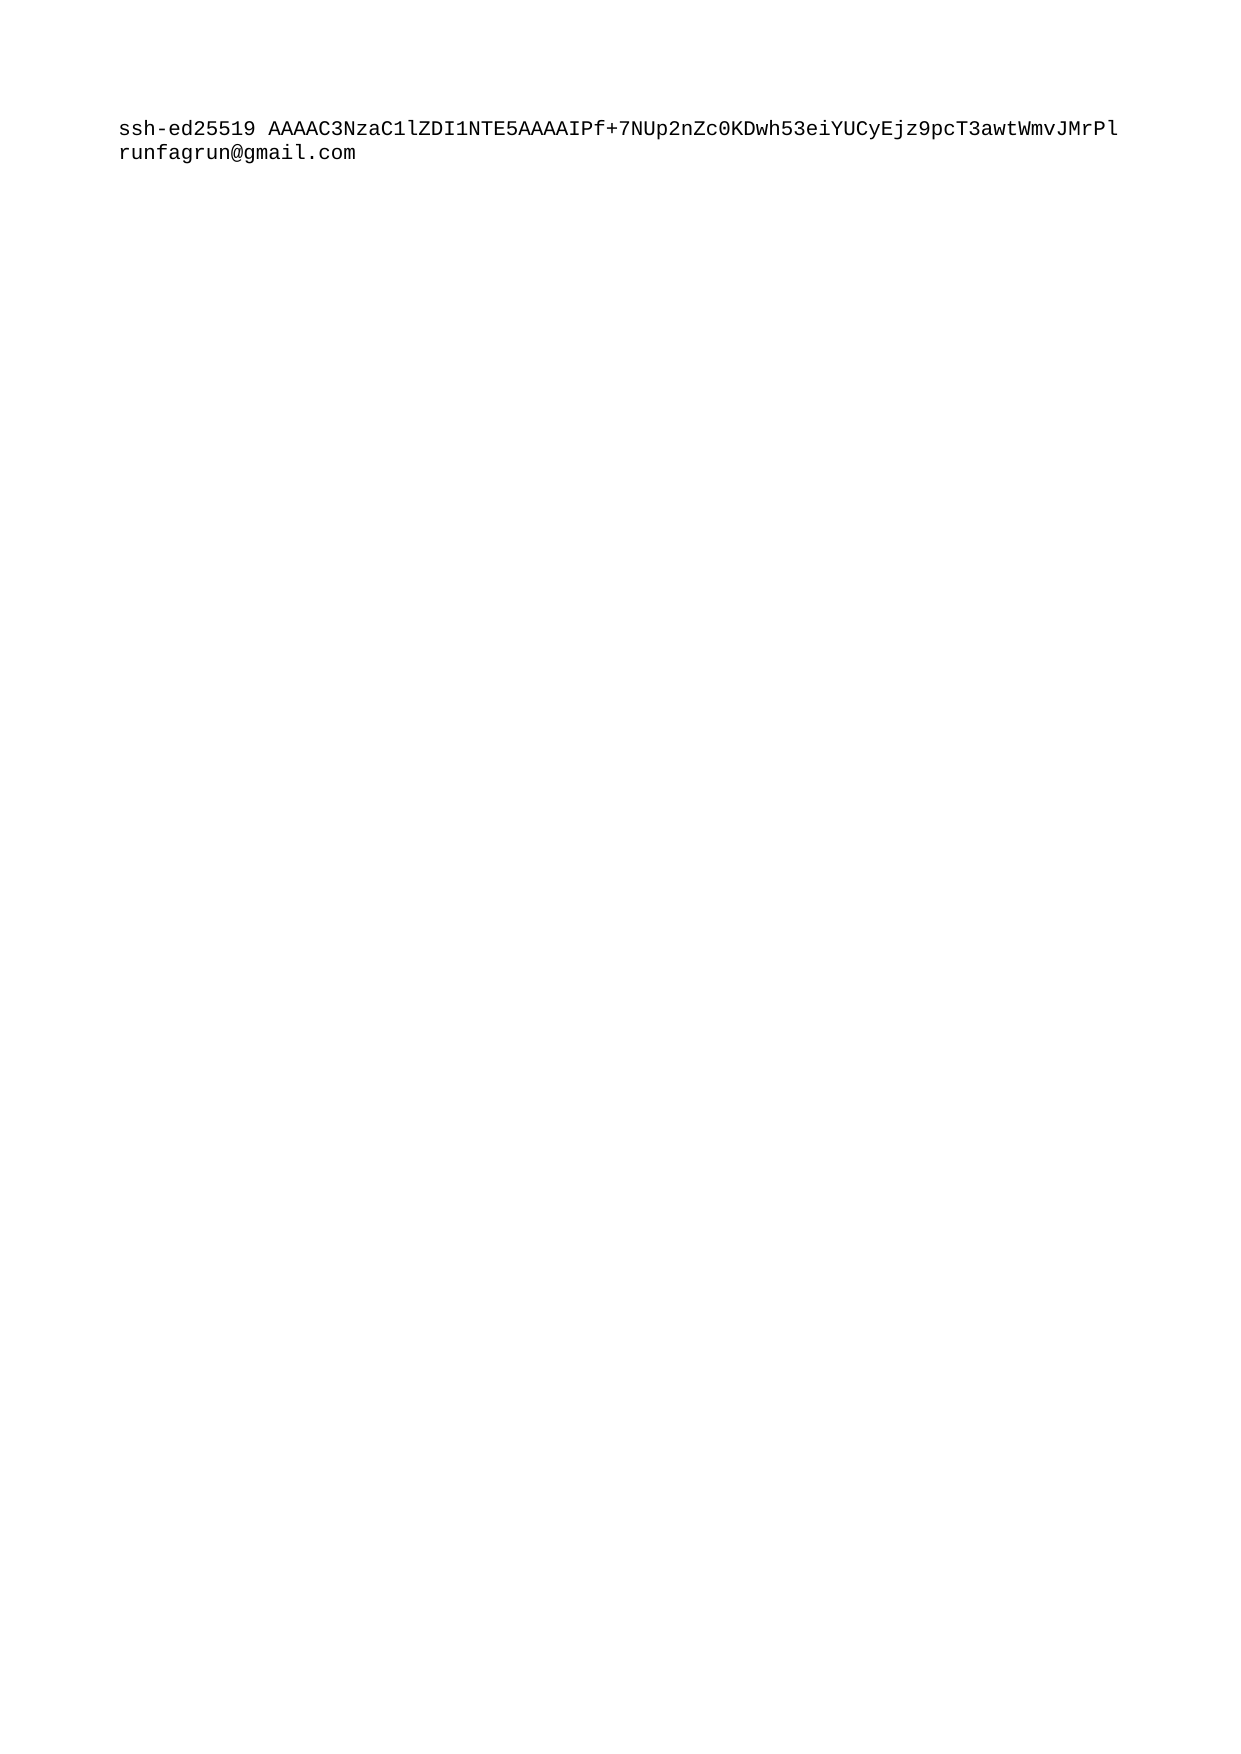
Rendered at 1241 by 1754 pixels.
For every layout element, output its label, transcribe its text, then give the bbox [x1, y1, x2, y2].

text ssh-ed25519 AAAAC3NzaC1lZDI1NTE5AAAAIPf+7NUp2nZc0KDwh53eiYUCyEjz9pcT3awtWmvJMrPl runfagrun@gmail.com [118, 118, 1122, 165]
